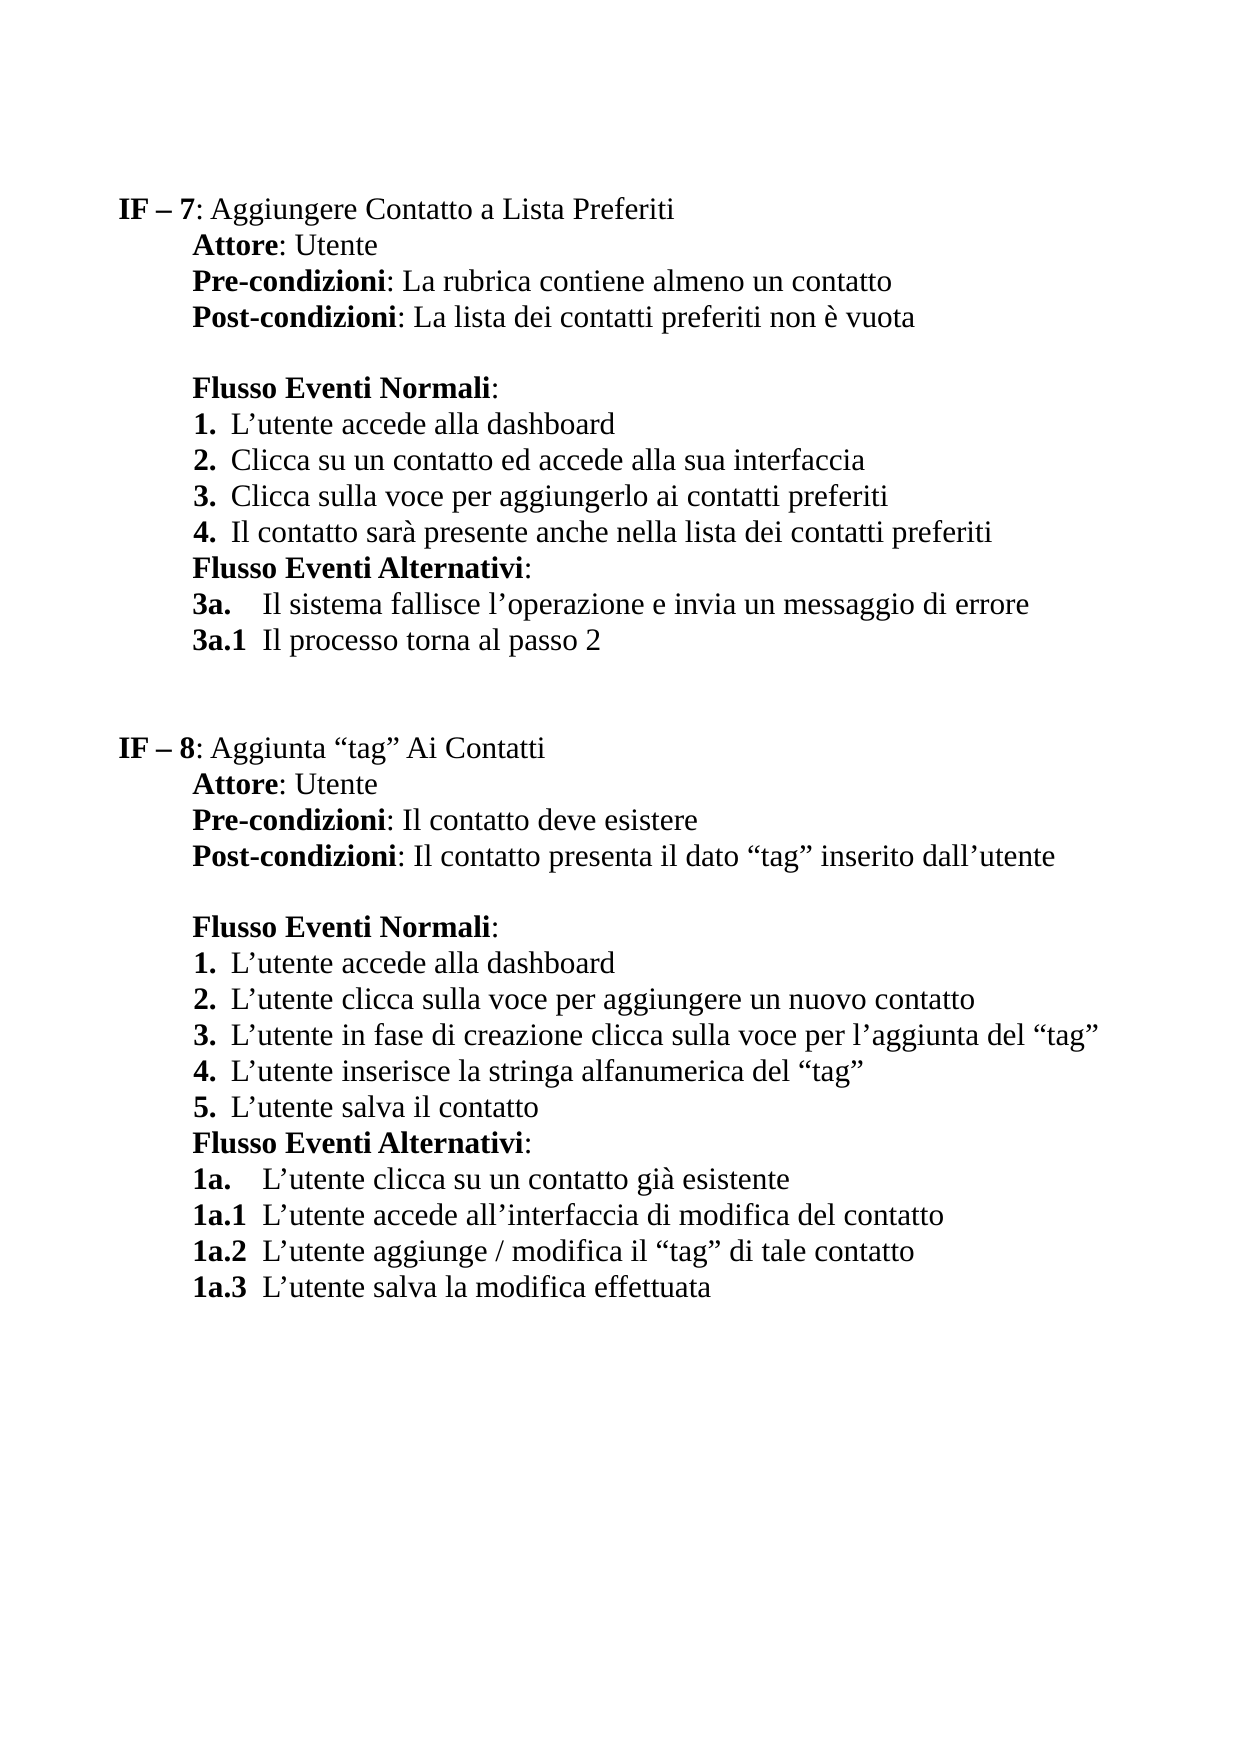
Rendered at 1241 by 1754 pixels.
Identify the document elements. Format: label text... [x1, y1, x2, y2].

list Il contatto sarà presente anche nella lista dei contatti preferiti [193, 513, 1122, 549]
text IF – 7: Aggiungere Contatto a Lista Preferiti [118, 190, 1122, 226]
text Flusso Eventi Alternativi: [118, 549, 1122, 585]
text 3a. Il sistema fallisce l’operazione e invia un messaggio di errore [118, 585, 1122, 621]
text Post-condizioni: La lista dei contatti preferiti non è vuota [118, 298, 1122, 334]
text Pre-condizioni: Il contatto deve esistere [118, 801, 1122, 837]
list L’utente clicca sulla voce per aggiungere un nuovo contatto [193, 981, 1122, 1017]
list Clicca sulla voce per aggiungerlo ai contatti preferiti [193, 477, 1122, 513]
list L’utente inserisce la stringa alfanumerica del “tag” [193, 1052, 1122, 1088]
text Flusso Eventi Alternativi: [118, 1124, 1122, 1160]
text 1a.2 L’utente aggiunge / modifica il “tag” di tale contatto [118, 1232, 1122, 1268]
list Clicca su un contatto ed accede alla sua interfaccia [193, 442, 1122, 477]
text 1a.3 L’utente salva la modifica effettuata [118, 1268, 1122, 1304]
text Post-condizioni: Il contatto presenta il dato “tag” inserito dall’utente [118, 837, 1122, 873]
list L’utente accede alla dashboard [193, 945, 1122, 981]
text 1a.1 L’utente accede all’interfaccia di modifica del contatto [118, 1196, 1122, 1232]
text IF – 8: Aggiunta “tag” Ai Contatti [118, 729, 1122, 765]
text 1a. L’utente clicca su un contatto già esistente [118, 1160, 1122, 1196]
text 3a.1 Il processo torna al passo 2 [118, 621, 1122, 657]
list L’utente in fase di creazione clicca sulla voce per l’aggiunta del “tag” [193, 1017, 1122, 1052]
text Attore: Utente [118, 226, 1122, 262]
list L’utente salva il contatto [193, 1088, 1122, 1124]
text Flusso Eventi Normali: [118, 370, 1122, 406]
text Attore: Utente [118, 765, 1122, 801]
list L’utente accede alla dashboard [193, 406, 1122, 442]
text Pre-condizioni: La rubrica contiene almeno un contatto [118, 262, 1122, 298]
text Flusso Eventi Normali: [118, 909, 1122, 945]
